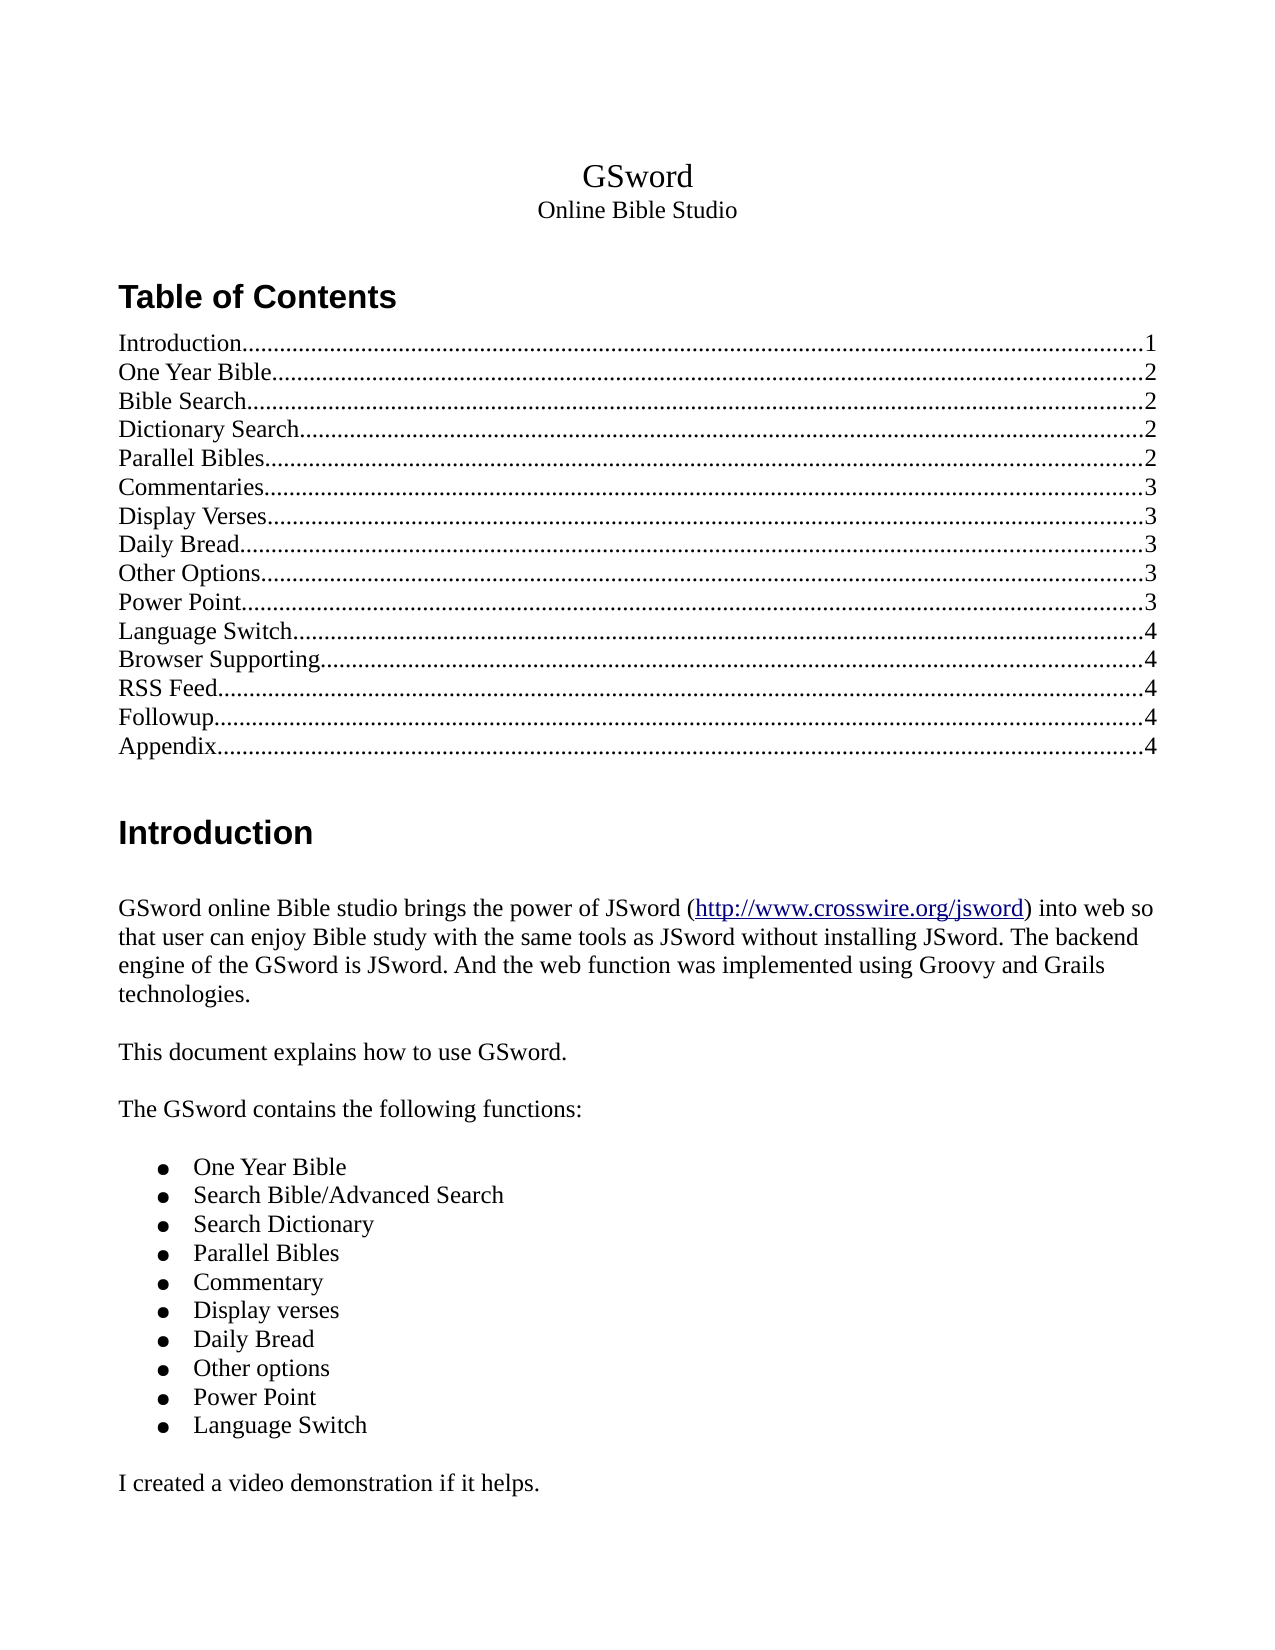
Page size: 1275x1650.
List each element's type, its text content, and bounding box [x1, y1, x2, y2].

text Appendix 4 [118, 731, 1157, 759]
text Browser Supporting 4 [118, 644, 1157, 673]
list Search Dictionary [156, 1209, 1157, 1238]
text Followup 4 [118, 702, 1157, 731]
text Parallel Bibles 2 [118, 443, 1157, 472]
text One Year Bible 2 [118, 357, 1157, 386]
text Commentaries 3 [118, 472, 1157, 501]
list Power Point [156, 1382, 1157, 1411]
text RSS Feed 4 [118, 673, 1157, 702]
text Power Point 3 [118, 587, 1157, 616]
text Online Bible Studio [118, 195, 1157, 223]
list Search Bible/Advanced Search [156, 1181, 1157, 1209]
list Display verses [156, 1296, 1157, 1324]
text I created a video demonstration if it helps. [118, 1468, 1157, 1497]
subtitle Introduction [118, 813, 1157, 852]
text Display Verses 3 [118, 501, 1157, 529]
list Language Switch [156, 1411, 1157, 1439]
text GSword [118, 156, 1157, 195]
text This document explains how to use GSword. [118, 1037, 1157, 1066]
text Bible Search 2 [118, 386, 1157, 414]
list One Year Bible [156, 1152, 1157, 1181]
text Dictionary Search 2 [118, 414, 1157, 443]
text Language Switch 4 [118, 616, 1157, 644]
text The GSword contains the following functions: [118, 1094, 1157, 1123]
list Parallel Bibles [156, 1238, 1157, 1267]
text Introduction 1 [118, 328, 1157, 357]
list Daily Bread [156, 1324, 1157, 1353]
text Other Options 3 [118, 558, 1157, 587]
subtitle Table of Contents [118, 277, 1157, 316]
text Daily Bread 3 [118, 529, 1157, 558]
list Other options [156, 1353, 1157, 1382]
text GSword online Bible studio brings the power of JSword (http://www.crosswire.org/jsword) into web so that user can enjoy Bible study with the same tools as JSword without installing JSword. The backend engine of the GSword is JSword. And the web function was implemented using Groovy and Grails technologies. [118, 893, 1157, 1008]
list Commentary [156, 1267, 1157, 1296]
